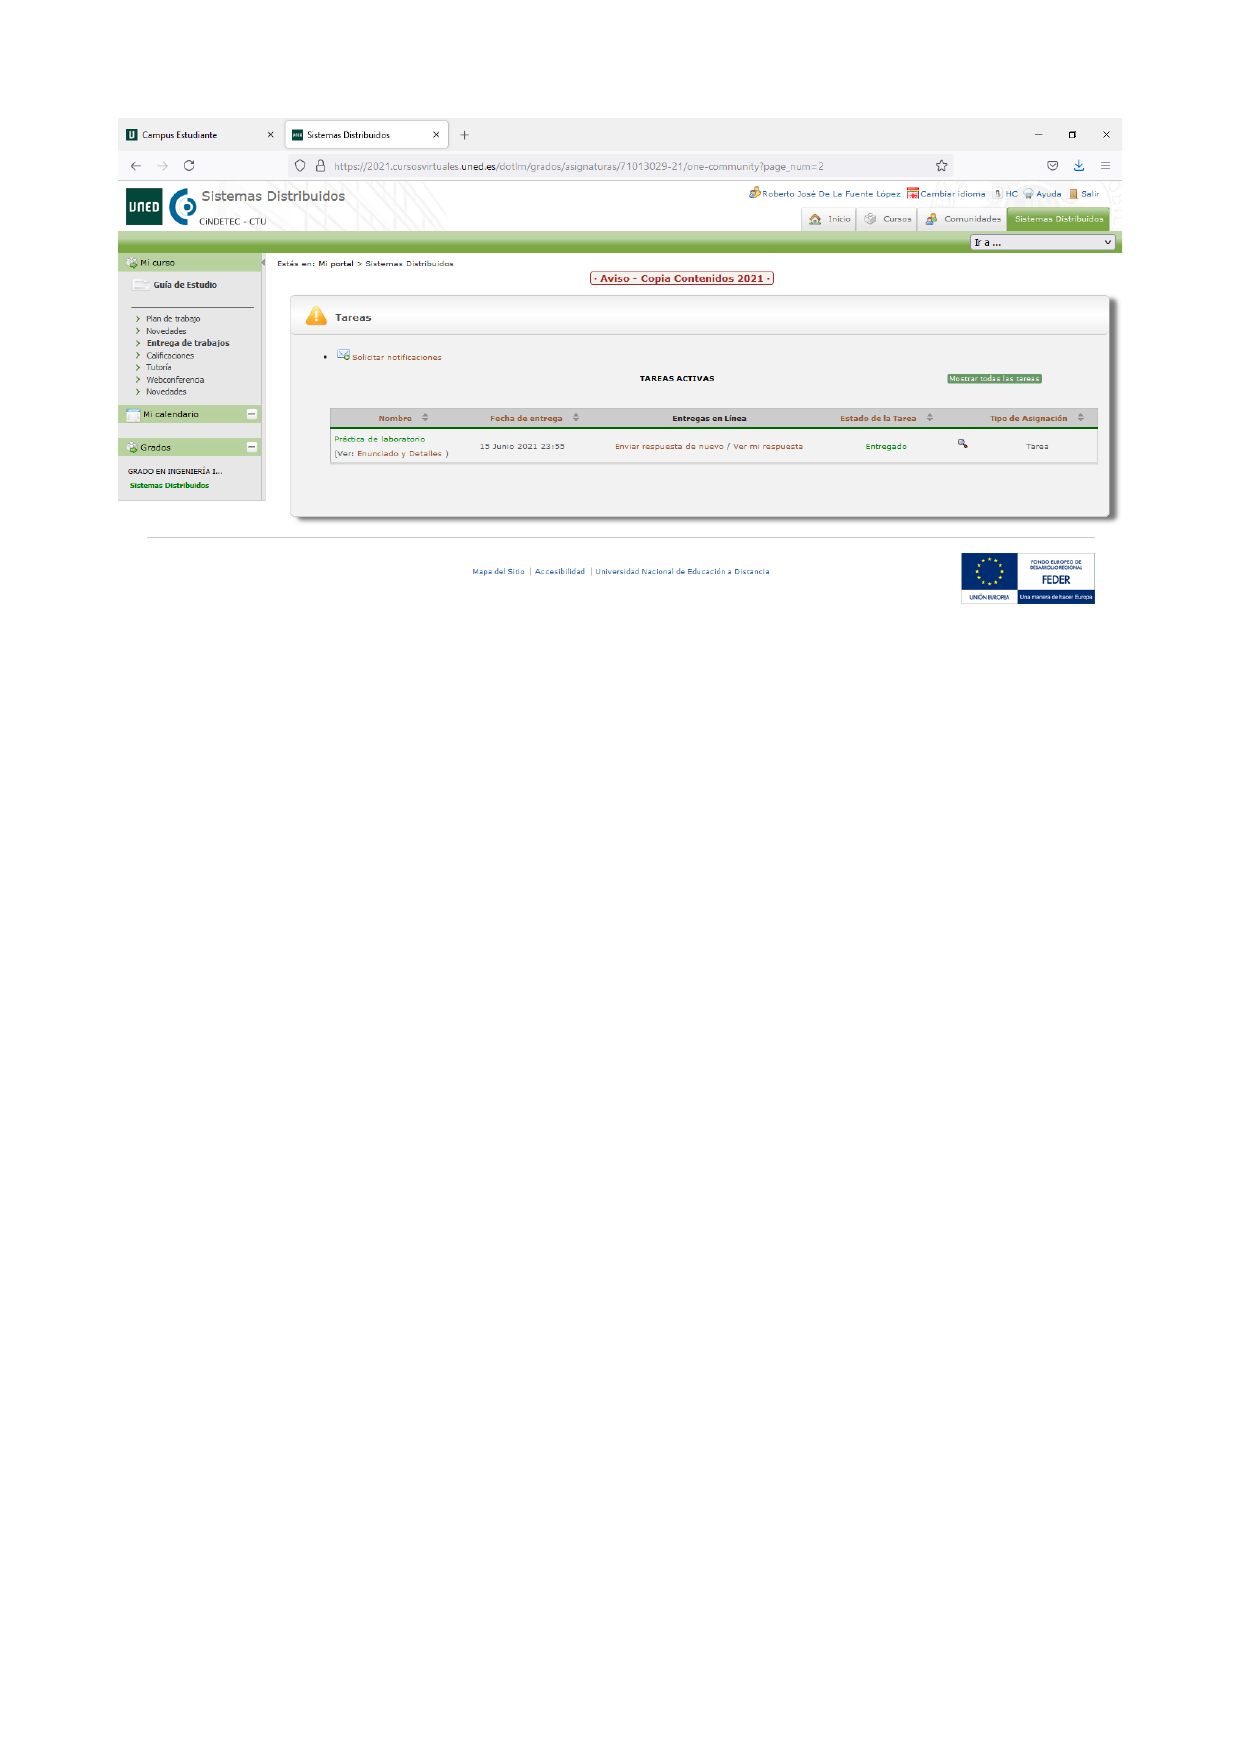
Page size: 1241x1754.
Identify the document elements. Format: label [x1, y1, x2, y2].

picture [118, 118, 1123, 654]
